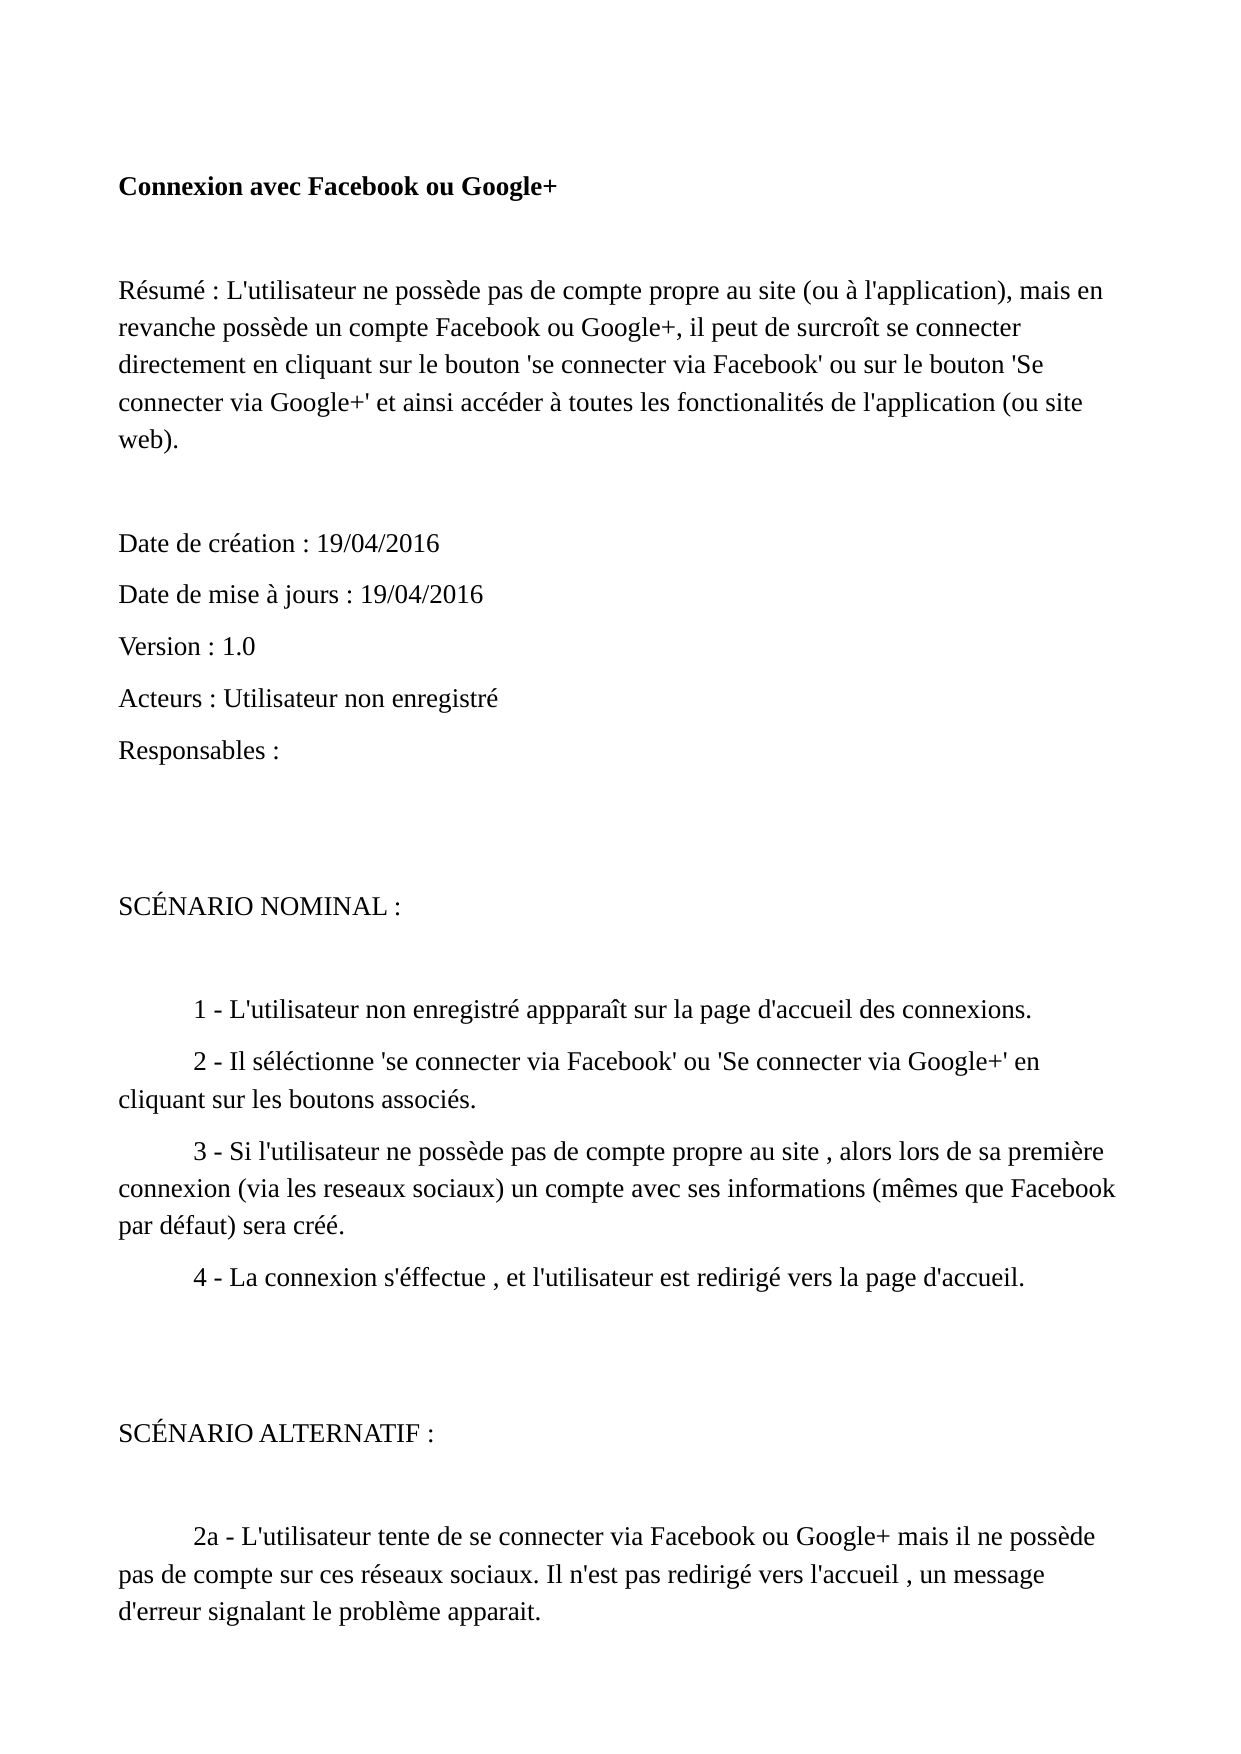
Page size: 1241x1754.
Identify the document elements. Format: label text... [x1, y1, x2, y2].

text Date de mise à jours : 19/04/2016 [118, 578, 1122, 610]
text Acteurs : Utilisateur non enregistré [118, 682, 1122, 713]
text SCÉNARIO NOMINAL : [118, 890, 1122, 921]
text Version : 1.0 [118, 630, 1122, 662]
text 1 - L'utilisateur non enregistré appparaît sur la page d'accueil des connexions. [118, 993, 1122, 1025]
text 2 - Il séléctionne 'se connecter via Facebook' ou 'Se connecter via Google+' en cliquant sur les boutons associés. [118, 1045, 1122, 1114]
text Responsables : [118, 734, 1122, 765]
text 3 - Si l'utilisateur ne possède pas de compte propre au site , alors lors de sa première connexion (via les reseaux sociaux) un compte avec ses informations (mêmes que Facebook par défaut) sera créé. [118, 1134, 1122, 1240]
text Résumé : L'utilisateur ne possède pas de compte propre au site (ou à l'application), mais en revanche possède un compte Facebook ou Google+, il peut de surcroît se connecter directement en cliquant sur le bouton 'se connecter via Facebook' ou sur le bouton 'Se connecter via Google+' et ainsi accéder à toutes les fonctionalités de l'application (ou site web). [118, 274, 1122, 454]
text Date de création : 19/04/2016 [118, 527, 1122, 558]
text SCÉNARIO ALTERNATIF : [118, 1417, 1122, 1448]
text 4 - La connexion s'éffectue , et l'utilisateur est redirigé vers la page d'accueil. [118, 1261, 1122, 1292]
text 2a - L'utilisateur tente de se connecter via Facebook ou Google+ mais il ne possède pas de compte sur ces réseaux sociaux. Il n'est pas redirigé vers l'accueil , un message d'erreur signalant le problème apparait. [118, 1520, 1122, 1626]
text Connexion avec Facebook ou Google+ [118, 170, 1122, 201]
